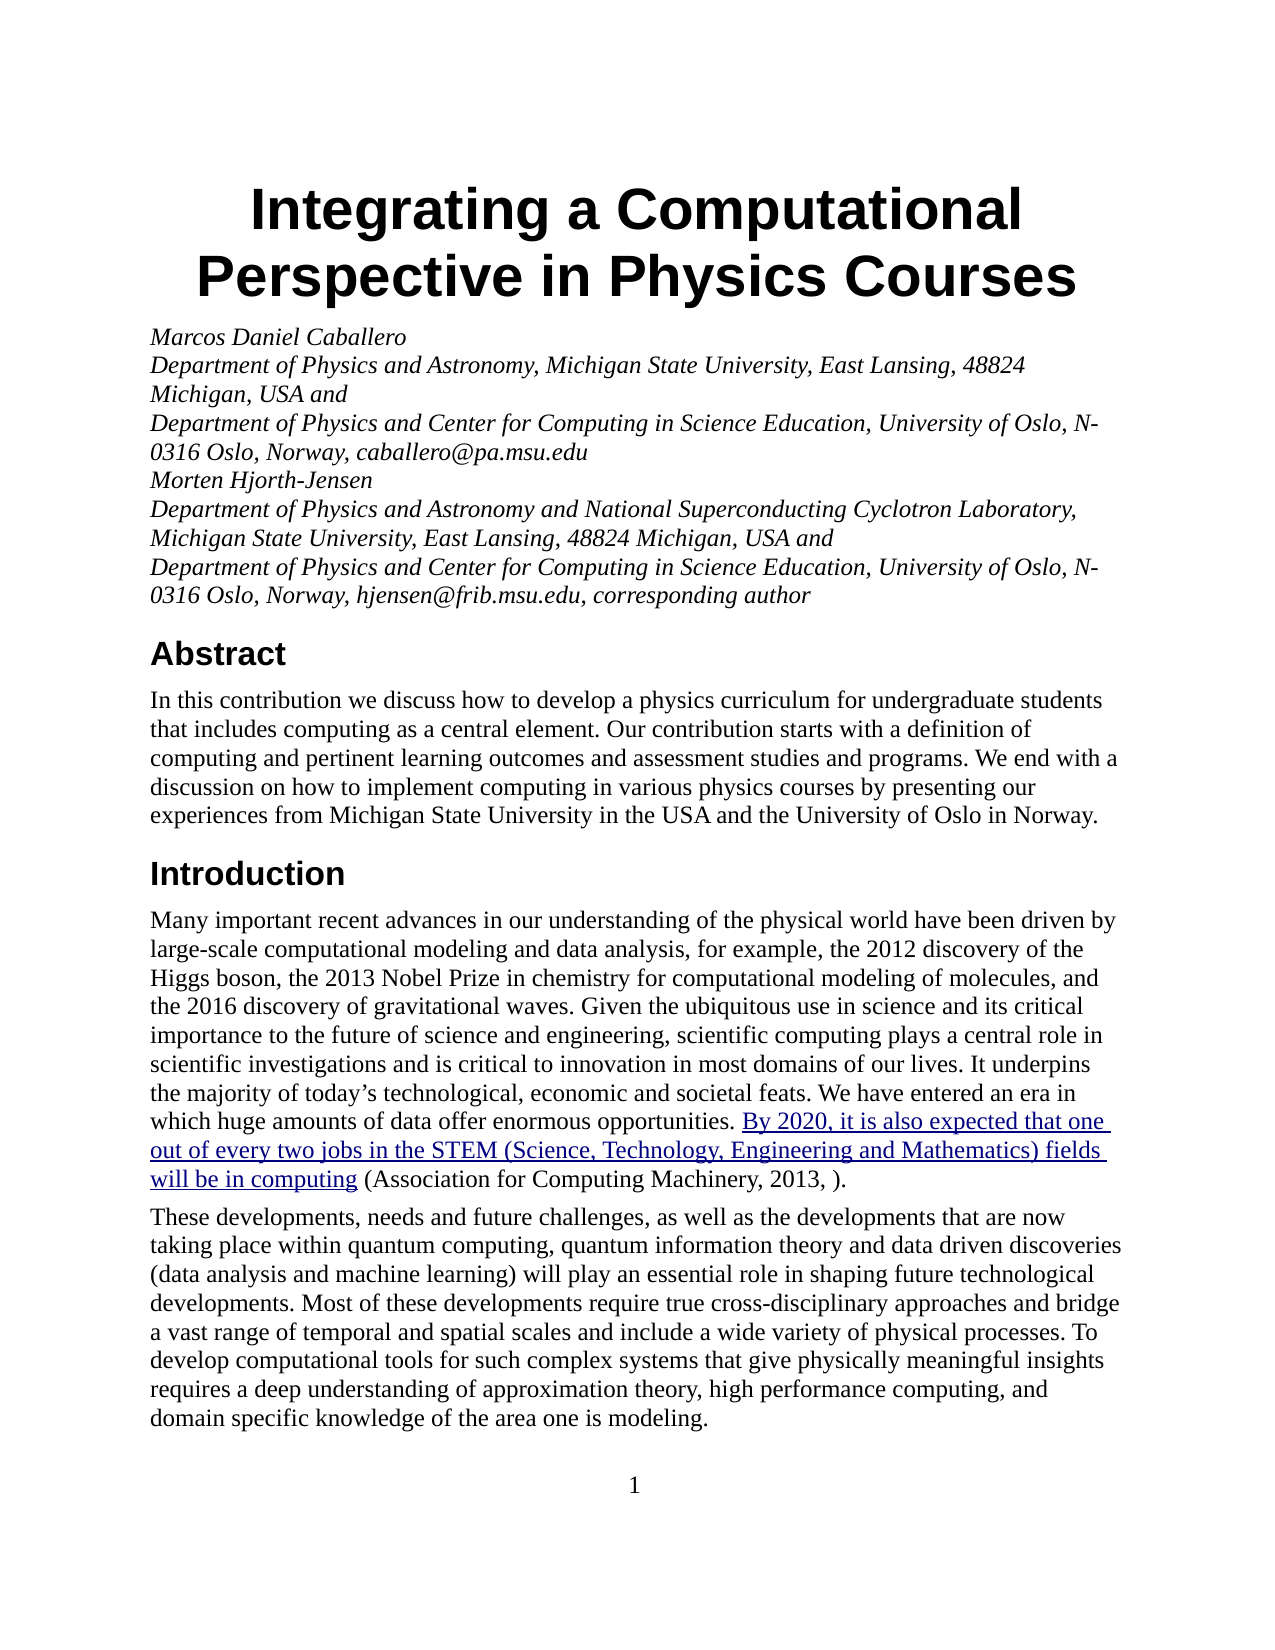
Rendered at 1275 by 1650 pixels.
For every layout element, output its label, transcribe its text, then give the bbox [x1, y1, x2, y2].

title Integrating a Computational Perspective in Physics Courses [150, 175, 1125, 309]
text In this contribution we discuss how to develop a physics curriculum for undergraduate students that includes computing as a central element. Our contribution starts with a definition of computing and pertinent learning outcomes and assessment studies and programs. We end with a discussion on how to implement computing in various physics courses by presenting our experiences from Michigan State University in the USA and the University of Oslo in Norway. [150, 685, 1125, 829]
subtitle Introduction [150, 854, 1125, 893]
text Marcos Daniel Caballero Department of Physics and Astronomy, Michigan State University, East Lansing, 48824 Michigan, USA and Department of Physics and Center for Computing in Science Education, University of Oslo, N-0316 Oslo, Norway, caballero@pa.msu.edu [150, 322, 1125, 465]
text Many important recent advances in our understanding of the physical world have been driven by large-scale computational modeling and data analysis, for example, the 2012 discovery of the Higgs boson, the 2013 Nobel Prize in chemistry for computational modeling of molecules, and the 2016 discovery of gravitational waves. Given the ubiquitous use in science and its critical importance to the future of science and engineering, scientific computing plays a central role in scientific investigations and is critical to innovation in most domains of our lives. It underpins the majority of today’s technological, economic and societal feats. We have entered an era in which huge amounts of data offer enormous opportunities. By 2020, it is also expected that one out of every two jobs in the STEM (Science, Technology, Engineering and Mathematics) fields will be in computing (Association for Computing Machinery, 2013, ). [150, 905, 1125, 1193]
subtitle Abstract [150, 634, 1125, 673]
text Morten Hjorth-Jensen Department of Physics and Astronomy and National Superconducting Cyclotron Laboratory, Michigan State University, East Lansing, 48824 Michigan, USA and Department of Physics and Center for Computing in Science Education, University of Oslo, N-0316 Oslo, Norway, hjensen@frib.msu.edu, corresponding author [150, 465, 1125, 609]
text These developments, needs and future challenges, as well as the developments that are now taking place within quantum computing, quantum information theory and data driven discoveries (data analysis and machine learning) will play an essential role in shaping future technological developments. Most of these developments require true cross-disciplinary approaches and bridge a vast range of temporal and spatial scales and include a wide variety of physical processes. To develop computational tools for such complex systems that give physically meaningful insights requires a deep understanding of approximation theory, high performance computing, and domain specific knowledge of the area one is modeling. [150, 1202, 1125, 1432]
